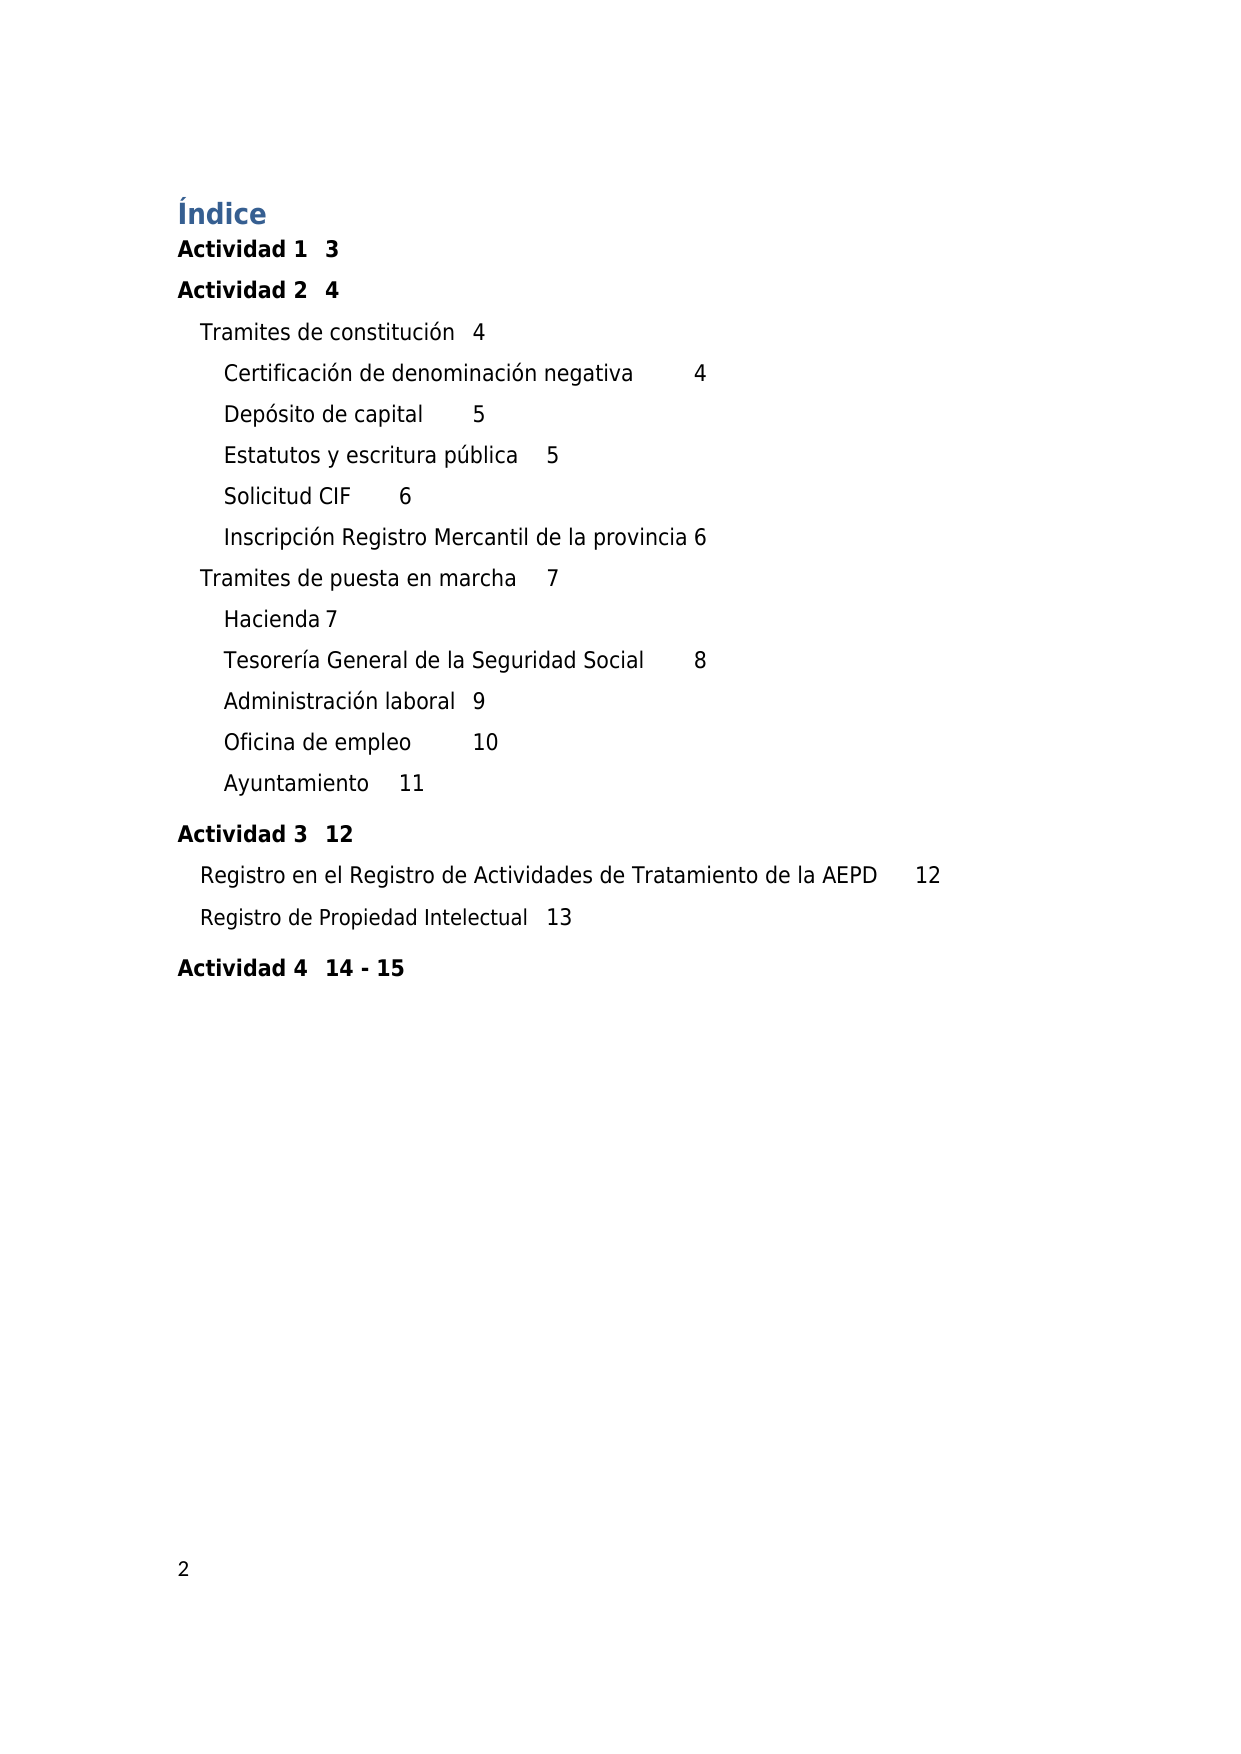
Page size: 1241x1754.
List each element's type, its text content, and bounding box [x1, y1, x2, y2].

text Actividad 2 4 [177, 278, 1063, 304]
text Hacienda 7 [224, 606, 1063, 633]
text Certificación de denominación negativa 4 [224, 360, 1063, 386]
text Registro en el Registro de Actividades de Tratamiento de la AEPD 12 [200, 863, 1063, 889]
text Actividad 3 12 [177, 822, 1063, 848]
text Tesorería General de la Seguridad Social 8 [200, 647, 1063, 674]
text Ayuntamiento 11 [177, 770, 1063, 797]
text Depósito de capital 5 [200, 401, 1063, 427]
text Oficina de empleo 10 [200, 729, 1063, 756]
text Inscripción Registro Mercantil de la provincia 6 [200, 524, 1063, 551]
text Registro de Propiedad Intelectual 13 [177, 904, 1063, 930]
text Administración laboral 9 [200, 688, 1063, 715]
text Solicitud CIF 6 [200, 483, 1063, 509]
text Tramites de constitución 4 [200, 319, 1063, 345]
subtitle Índice [177, 198, 1063, 232]
text Actividad 4 14 - 15 [177, 955, 1063, 982]
text Actividad 1 3 [177, 237, 1063, 263]
text Estatutos y escritura pública 5 [200, 442, 1063, 468]
text Tramites de puesta en marcha 7 [200, 565, 1063, 592]
